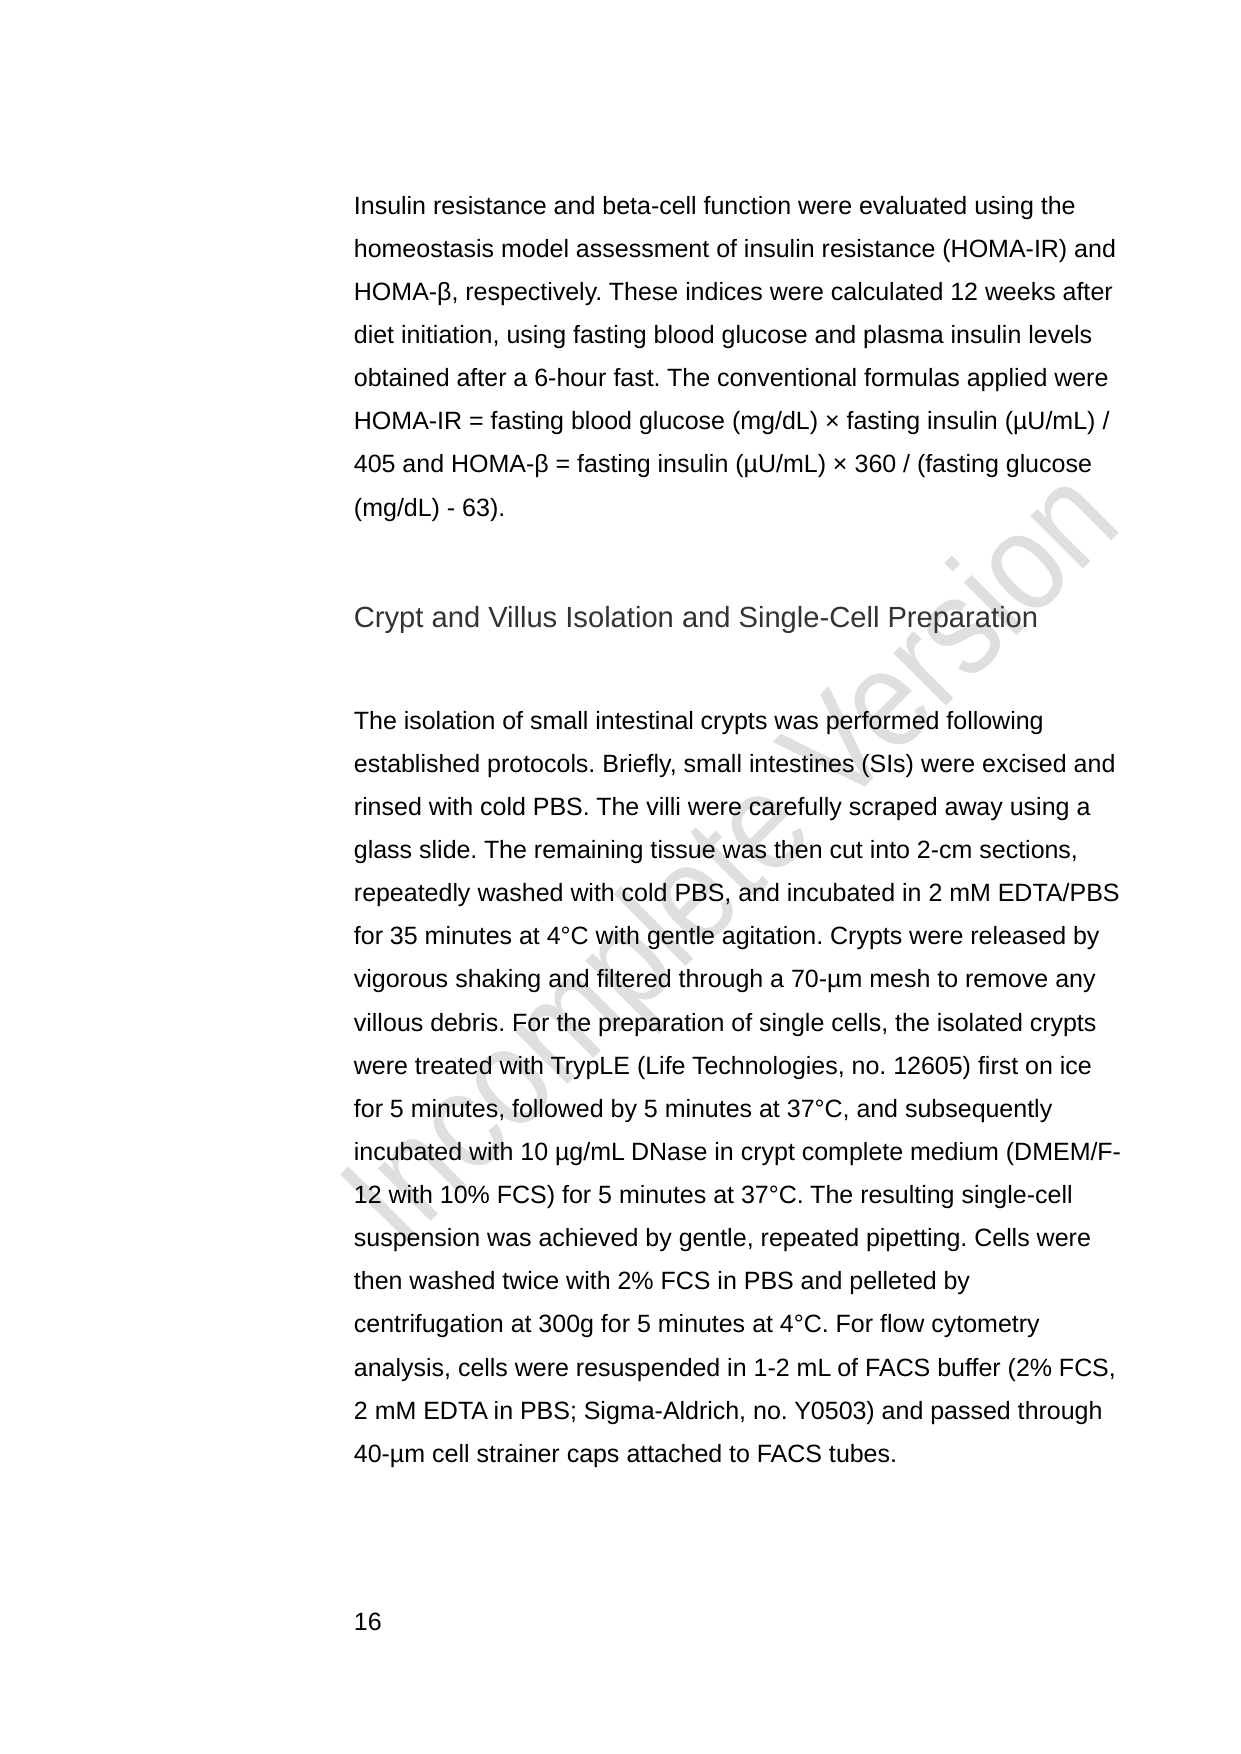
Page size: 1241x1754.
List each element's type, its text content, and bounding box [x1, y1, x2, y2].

subtitle Crypt and Villus Isolation and Single-Cell Preparation [960, 600, 1013, 633]
text The isolation of small intestinal crypts was performed following established protocols. Briefly, small intestines (SIs) were excised and rinsed with cold PBS. The villi were carefully scraped away using a glass slide. The remaining tissue was then cut into 2-cm sections, repeatedly washed with cold PBS, and incubated in 2 mM EDTA/PBS for 35 minutes at 4°C with gentle agitation. Crypts were released by vigorous shaking and filtered through a 70-µm mesh to remove any villous debris. For the preparation of single cells, the isolated crypts were treated with TrypLE (Life Technologies, no. 12605) first on ice for 5 minutes, followed by 5 minutes at 37°C, and subsequently incubated with 10 µg/mL DNase in crypt complete medium (DMEM/F-12 with 10% FCS) for 5 minutes at 37°C. The resulting single-cell suspension was achieved by gentle, repeated pipetting. Cells were then washed twice with 2% FCS in PBS and pelleted by centrifugation at 300g for 5 minutes at 4°C. For flow cytometry analysis, cells were resuspended in 1-2 mL of FACS buffer (2% FCS, 2 mM EDTA in PBS; Sigma-Aldrich, no. Y0503) and passed through 40-µm cell strainer caps attached to FACS tubes. [354, 706, 1122, 1467]
text Insulin resistance and beta-cell function were evaluated using the homeostasis model assessment of insulin resistance (HOMA-IR) and HOMA-β, respectively. These indices were calculated 12 weeks after diet initiation, using fasting blood glucose and plasma insulin levels obtained after a 6-hour fast. The conventional formulas applied were HOMA-IR = fasting blood glucose (mg/dL) × fasting insulin (µU/mL) / 405 and HOMA-β = fasting insulin (µU/mL) × 360 / (fasting glucose (mg/dL) - 63). [354, 191, 1122, 521]
subtitle Crypt and Villus Isolation and Single-Cell Preparation [354, 600, 947, 633]
subtitle Crypt and Villus Isolation and Single-Cell Preparation [998, 600, 1122, 633]
